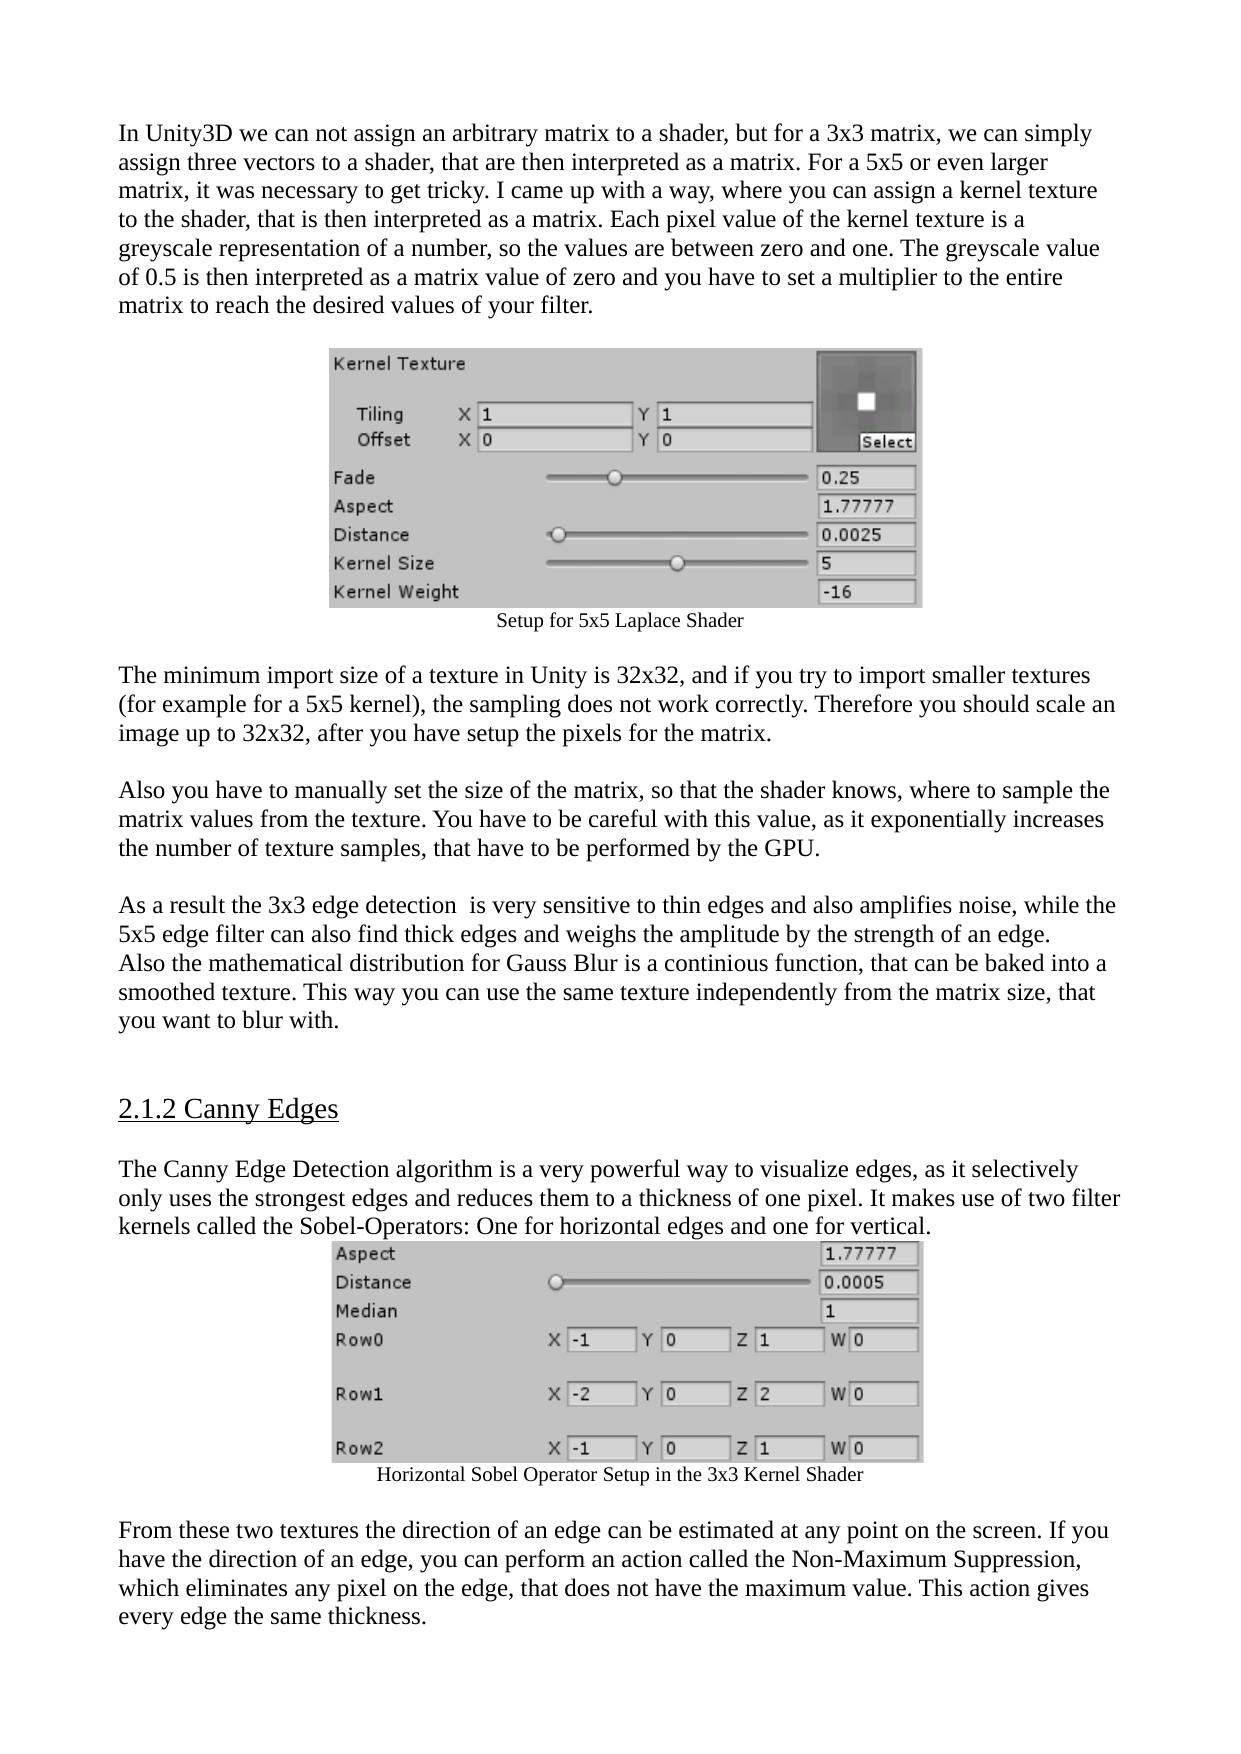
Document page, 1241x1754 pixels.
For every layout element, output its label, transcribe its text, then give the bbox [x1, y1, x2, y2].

text From these two textures the direction of an edge can be estimated at any point on the screen. If you have the direction of an edge, you can perform an action called the Non-Maximum Suppression, which eliminates any pixel on the edge, that does not have the maximum value. This action gives every edge the same thickness. [118, 1515, 1122, 1630]
text Also you have to manually set the size of the matrix, so that the shader knows, where to sample the matrix values from the texture. You have to be careful with this value, as it exponentially increases the number of texture samples, that have to be performed by the GPU. [118, 775, 1122, 862]
text Horizontal Sobel Operator Setup in the 3x3 Kernel Shader [118, 1240, 1122, 1486]
text As a result the 3x3 edge detection is very sensitive to thin edges and also amplifies noise, while the 5x5 edge filter can also find thick edges and weighs the amplitude by the strength of an edge. [118, 890, 1122, 948]
text 2.1.2 Canny Edges [118, 1092, 1122, 1125]
text Setup for 5x5 Laplace Shader [118, 348, 1122, 632]
text In Unity3D we can not assign an arbitrary matrix to a shader, but for a 3x3 matrix, we can simply assign three vectors to a shader, that are then interpreted as a matrix. For a 5x5 or even larger matrix, it was necessary to get tricky. I came up with a way, where you can assign a kernel texture to the shader, that is then interpreted as a matrix. Each pixel value of the kernel texture is a greyscale representation of a number, so the values are between zero and one. The greyscale value of 0.5 is then interpreted as a matrix value of zero and you have to set a multiplier to the entire matrix to reach the desired values of your filter. [118, 118, 1122, 319]
text The Canny Edge Detection algorithm is a very powerful way to visualize edges, as it selectively only uses the strongest edges and reduces them to a thickness of one pixel. It makes use of two filter kernels called the Sobel-Operators: One for horizontal edges and one for vertical. [118, 1154, 1122, 1240]
text Also the mathematical distribution for Gauss Blur is a continious function, that can be baked into a smoothed texture. This way you can use the same texture independently from the matrix size, that you want to blur with. [118, 948, 1122, 1034]
text The minimum import size of a texture in Unity is 32x32, and if you try to import smaller textures (for example for a 5x5 kernel), the sampling does not work correctly. Therefore you should scale an image up to 32x32, after you have setup the pixels for the matrix. [118, 660, 1122, 747]
